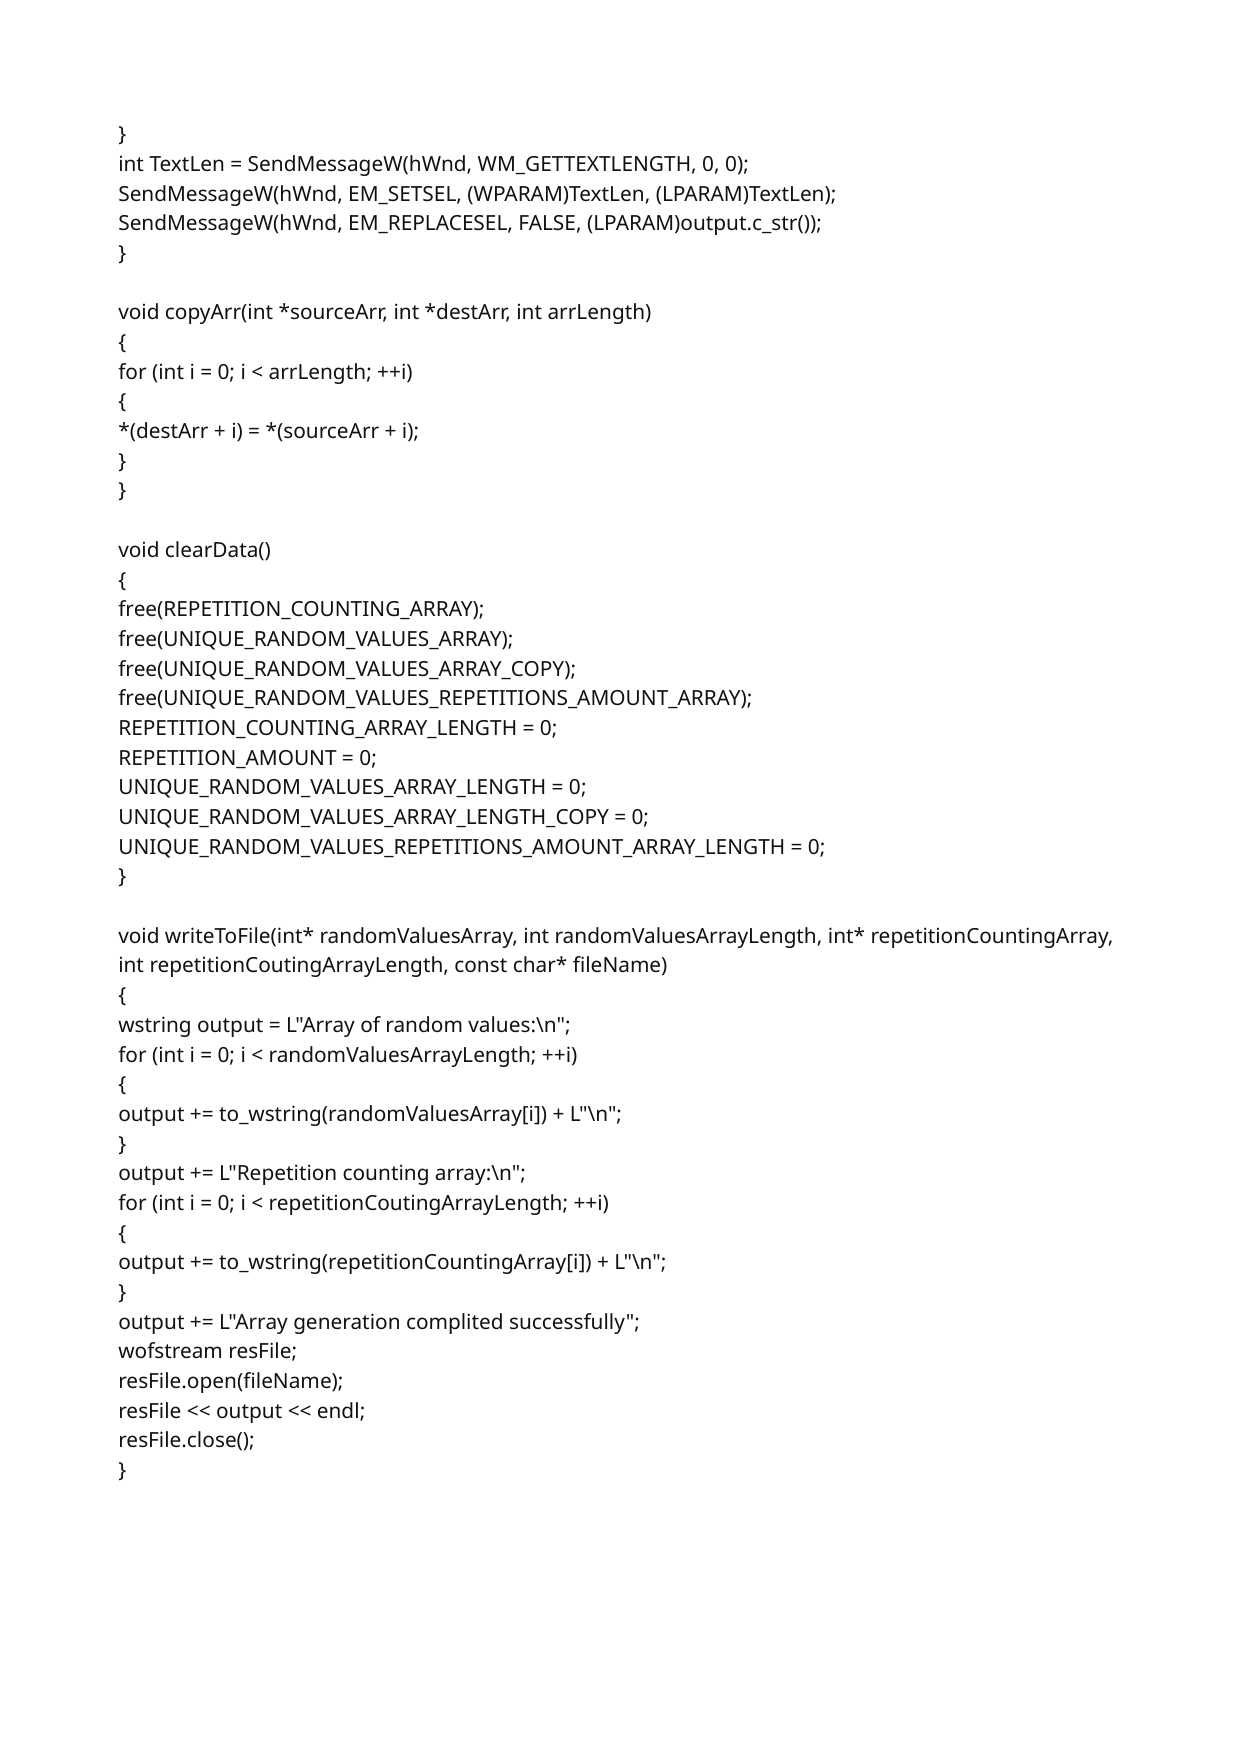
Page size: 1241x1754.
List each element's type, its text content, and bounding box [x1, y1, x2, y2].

text output += to_wstring(repetitionCountingArray[i]) + L"\n"; [118, 1246, 1122, 1276]
text { [118, 326, 1122, 356]
text REPETITION_AMOUNT = 0; [118, 742, 1122, 771]
text resFile.close(); [118, 1424, 1122, 1454]
text for (int i = 0; i < randomValuesArrayLength; ++i) [118, 1038, 1122, 1068]
text SendMessageW(hWnd, EM_REPLACESEL, FALSE, (LPARAM)output.c_str()); [118, 207, 1122, 237]
text output += L"Array generation complited successfully"; [118, 1306, 1122, 1335]
text for (int i = 0; i < repetitionCoutingArrayLength; ++i) [118, 1187, 1122, 1217]
text } [118, 1276, 1122, 1306]
text *(destArr + i) = *(sourceArr + i); [118, 415, 1122, 445]
text wstring output = L"Array of random values:\n"; [118, 1009, 1122, 1038]
text } [118, 118, 1122, 148]
text } [118, 860, 1122, 890]
text output += L"Repetition counting array:\n"; [118, 1157, 1122, 1187]
text void writeToFile(int* randomValuesArray, int randomValuesArrayLength, int* repetitionCountingArray, int repetitionCoutingArrayLength, const char* fileName) [118, 920, 1122, 979]
text free(UNIQUE_RANDOM_VALUES_ARRAY); [118, 623, 1122, 652]
text } [118, 474, 1122, 504]
text output += to_wstring(randomValuesArray[i]) + L"\n"; [118, 1098, 1122, 1127]
text } [118, 1454, 1122, 1484]
text wofstream resFile; [118, 1335, 1122, 1365]
text } [118, 445, 1122, 474]
text SendMessageW(hWnd, EM_SETSEL, (WPARAM)TextLen, (LPARAM)TextLen); [118, 177, 1122, 207]
text resFile.open(fileName); [118, 1365, 1122, 1395]
text { [118, 563, 1122, 593]
text { [118, 1217, 1122, 1246]
text } [118, 237, 1122, 267]
text { [118, 979, 1122, 1009]
text { [118, 1068, 1122, 1098]
text { [118, 385, 1122, 415]
text free(REPETITION_COUNTING_ARRAY); [118, 593, 1122, 623]
text void clearData() [118, 534, 1122, 563]
text int TextLen = SendMessageW(hWnd, WM_GETTEXTLENGTH, 0, 0); [118, 148, 1122, 177]
text resFile << output << endl; [118, 1395, 1122, 1424]
text REPETITION_COUNTING_ARRAY_LENGTH = 0; [118, 712, 1122, 742]
text UNIQUE_RANDOM_VALUES_ARRAY_LENGTH_COPY = 0; [118, 801, 1122, 831]
text free(UNIQUE_RANDOM_VALUES_ARRAY_COPY); [118, 652, 1122, 682]
text } [118, 1127, 1122, 1157]
text free(UNIQUE_RANDOM_VALUES_REPETITIONS_AMOUNT_ARRAY); [118, 682, 1122, 712]
text void copyArr(int *sourceArr, int *destArr, int arrLength) [118, 296, 1122, 326]
text UNIQUE_RANDOM_VALUES_REPETITIONS_AMOUNT_ARRAY_LENGTH = 0; [118, 831, 1122, 860]
text UNIQUE_RANDOM_VALUES_ARRAY_LENGTH = 0; [118, 771, 1122, 801]
text for (int i = 0; i < arrLength; ++i) [118, 356, 1122, 385]
